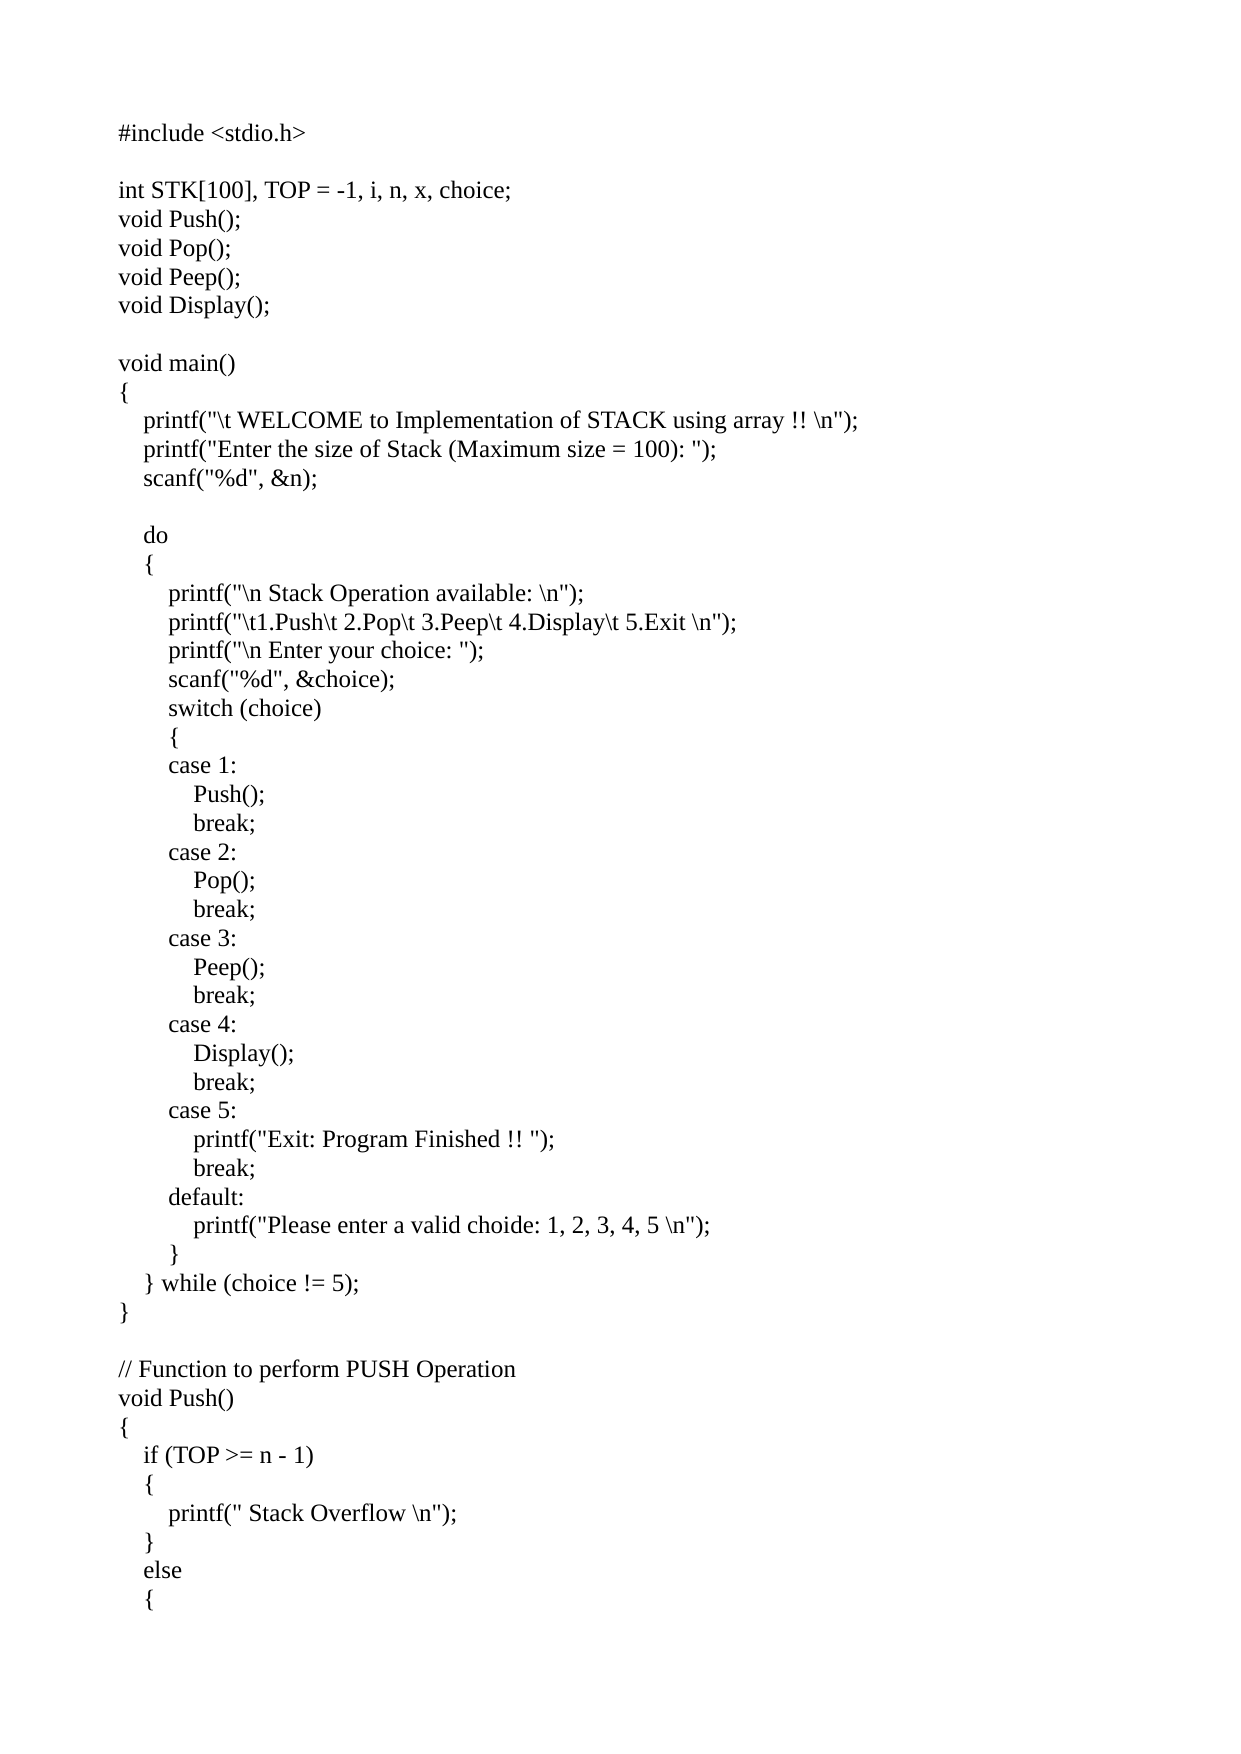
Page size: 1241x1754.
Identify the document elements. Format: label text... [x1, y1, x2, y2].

text scanf("%d", &n); [118, 463, 1122, 492]
text printf("Exit: Program Finished !! "); [118, 1124, 1122, 1153]
text } while (choice != 5); [118, 1268, 1122, 1297]
text void main() [118, 348, 1122, 377]
text Push(); [118, 779, 1122, 808]
text int STK[100], TOP = -1, i, n, x, choice; [118, 176, 1122, 204]
text void Push(); [118, 204, 1122, 233]
text } [118, 1297, 1122, 1326]
text Display(); [118, 1038, 1122, 1067]
text printf(" Stack Overflow \n"); [118, 1498, 1122, 1527]
text { [118, 377, 1122, 406]
text else [118, 1556, 1122, 1584]
text { [118, 1412, 1122, 1441]
text break; [118, 1153, 1122, 1182]
text if (TOP >= n - 1) [118, 1441, 1122, 1469]
text break; [118, 981, 1122, 1009]
text { [118, 1469, 1122, 1498]
text break; [118, 894, 1122, 923]
text } [118, 1527, 1122, 1556]
text Peep(); [118, 952, 1122, 981]
text printf("\n Stack Operation available: \n"); [118, 578, 1122, 607]
text case 1: [118, 751, 1122, 779]
text #include <stdio.h> [118, 118, 1122, 147]
text case 5: [118, 1096, 1122, 1124]
text // Function to perform PUSH Operation [118, 1354, 1122, 1383]
text case 4: [118, 1009, 1122, 1038]
text void Display(); [118, 291, 1122, 319]
text scanf("%d", &choice); [118, 664, 1122, 693]
text printf("\t1.Push\t 2.Pop\t 3.Peep\t 4.Display\t 5.Exit \n"); [118, 607, 1122, 636]
text void Push() [118, 1383, 1122, 1412]
text do [118, 521, 1122, 549]
text switch (choice) [118, 693, 1122, 722]
text { [118, 1584, 1122, 1613]
text case 3: [118, 923, 1122, 952]
text break; [118, 808, 1122, 837]
text { [118, 549, 1122, 578]
text printf("\t WELCOME to Implementation of STACK using array !! \n"); [118, 406, 1122, 434]
text printf("Please enter a valid choide: 1, 2, 3, 4, 5 \n"); [118, 1211, 1122, 1239]
text case 2: [118, 837, 1122, 866]
text printf("Enter the size of Stack (Maximum size = 100): "); [118, 434, 1122, 463]
text break; [118, 1067, 1122, 1096]
text { [118, 722, 1122, 751]
text void Peep(); [118, 262, 1122, 291]
text Pop(); [118, 866, 1122, 894]
text default: [118, 1182, 1122, 1211]
text } [118, 1239, 1122, 1268]
text printf("\n Enter your choice: "); [118, 636, 1122, 664]
text void Pop(); [118, 233, 1122, 262]
